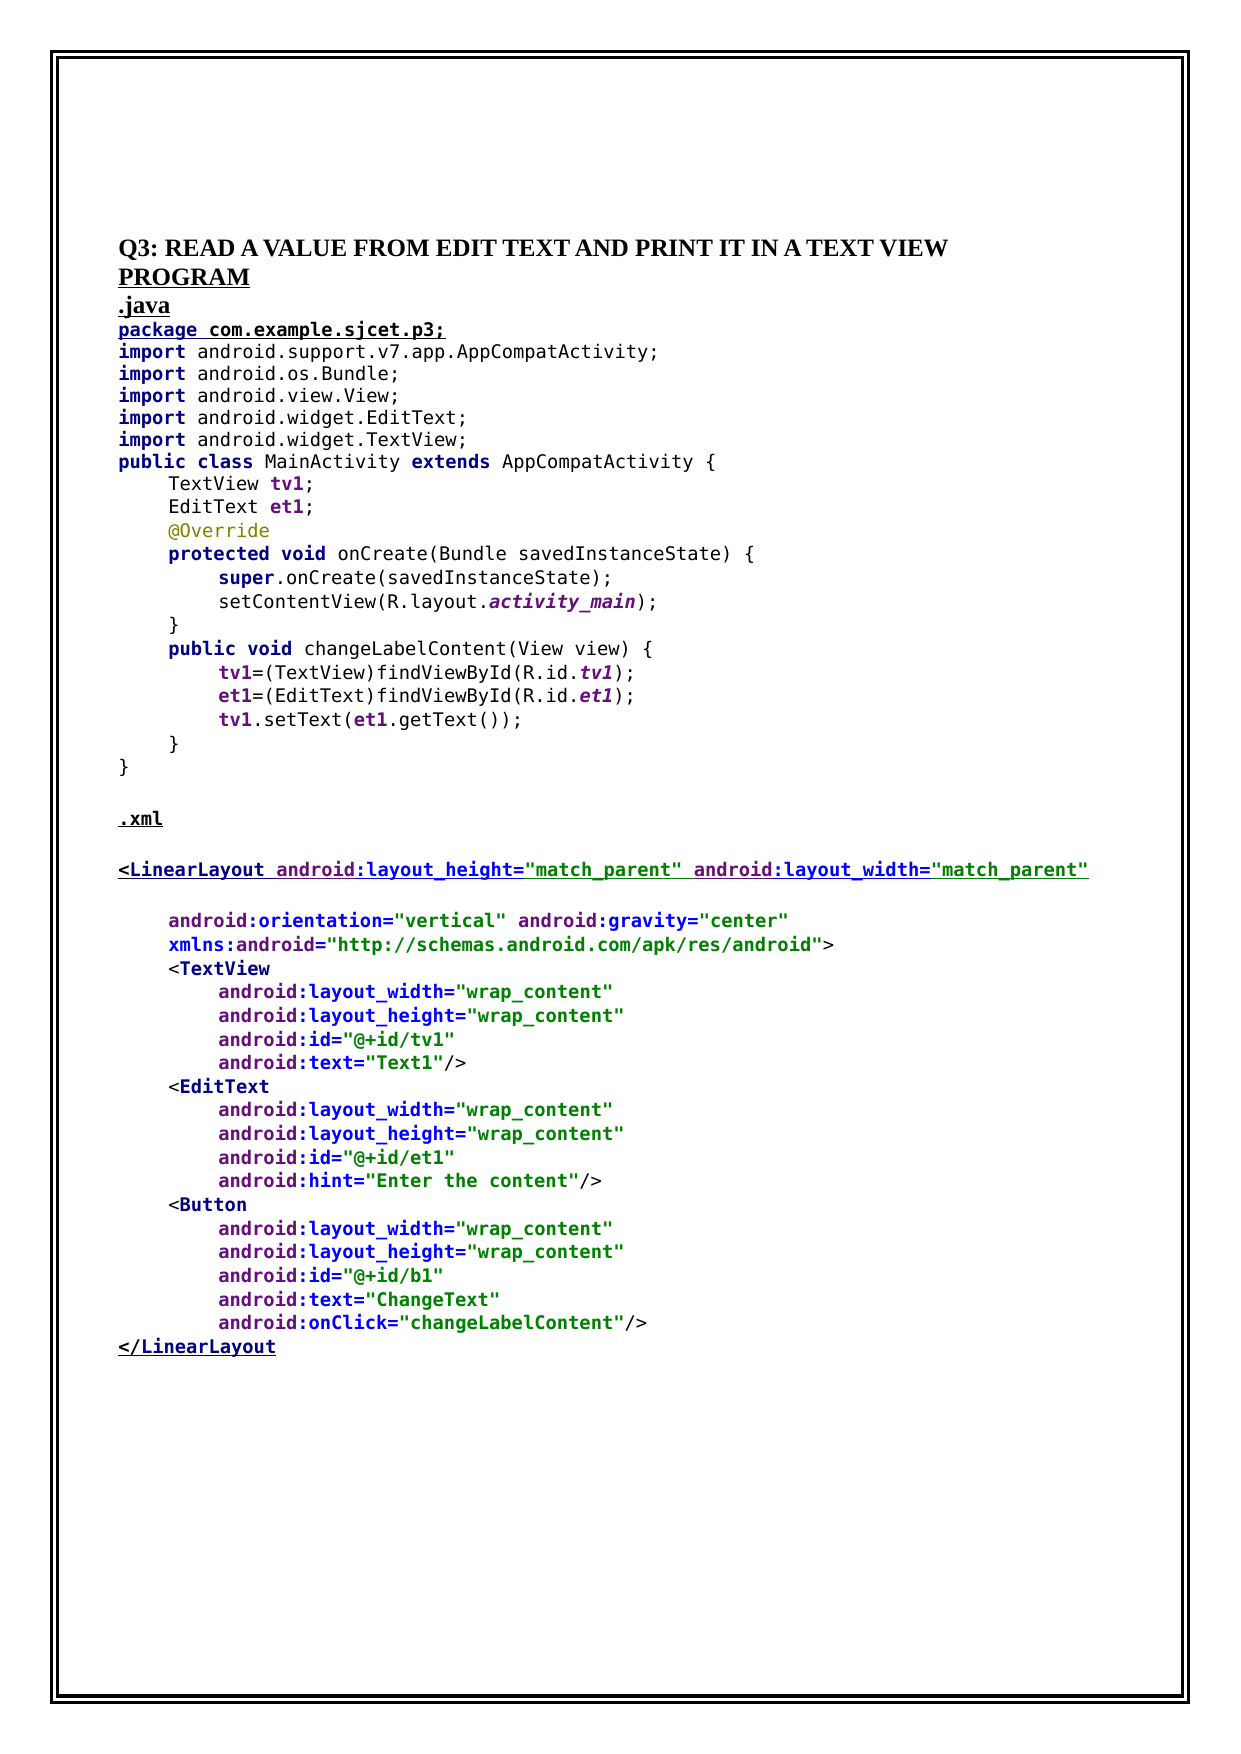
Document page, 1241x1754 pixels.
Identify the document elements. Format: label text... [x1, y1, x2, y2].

text EditText et1; [118, 496, 1122, 520]
text android:layout_width="wrap_content" [118, 1218, 1122, 1241]
text package com.example.sjcet.p3; [118, 319, 1122, 341]
text <LinearLayout android:layout_height="match_parent" android:layout_width="match_parent" [118, 859, 1122, 881]
text } [118, 614, 1122, 638]
text <TextView [118, 958, 1122, 981]
text } [118, 756, 1122, 778]
text super.onCreate(savedInstanceState); [118, 567, 1122, 591]
text android:id="@+id/tv1" [118, 1028, 1122, 1052]
text TextView tv1; [118, 472, 1122, 496]
text <Button [118, 1194, 1122, 1218]
text tv1=(TextView)findViewById(R.id.tv1); [118, 662, 1122, 685]
text android:onClick="changeLabelContent"/> [118, 1312, 1122, 1336]
text setContentView(R.layout.activity_main); [118, 591, 1122, 614]
text Q3: READ A VALUE FROM EDIT TEXT AND PRINT IT IN A TEXT VIEW [118, 233, 1122, 262]
text import android.widget.TextView; [118, 429, 1122, 451]
text android:layout_height="wrap_content" [118, 1005, 1122, 1028]
text import android.os.Bundle; [118, 363, 1122, 385]
text android:layout_height="wrap_content" [118, 1123, 1122, 1147]
text public class MainActivity extends AppCompatActivity { [118, 451, 1122, 472]
text android:layout_height="wrap_content" [118, 1241, 1122, 1265]
text protected void onCreate(Bundle savedInstanceState) { [118, 543, 1122, 567]
text .xml [118, 808, 1122, 829]
text android:text="Text1"/> [118, 1052, 1122, 1076]
text <EditText [118, 1076, 1122, 1099]
text .java [118, 291, 1122, 319]
text android:layout_width="wrap_content" [118, 1099, 1122, 1123]
text xmlns:android="http://schemas.android.com/apk/res/android"> [118, 934, 1122, 958]
text import android.view.View; [118, 385, 1122, 407]
text android:text="ChangeText" [118, 1289, 1122, 1312]
text android:layout_width="wrap_content" [118, 981, 1122, 1005]
text PROGRAM [118, 262, 1122, 291]
text </LinearLayout [118, 1336, 1122, 1358]
text android:hint="Enter the content"/> [118, 1170, 1122, 1194]
text android:id="@+id/et1" [118, 1147, 1122, 1170]
text tv1.setText(et1.getText()); [118, 709, 1122, 733]
text android:id="@+id/b1" [118, 1265, 1122, 1289]
text } [118, 733, 1122, 756]
text import android.support.v7.app.AppCompatActivity; [118, 341, 1122, 363]
text import android.widget.EditText; [118, 407, 1122, 429]
text public void changeLabelContent(View view) { [118, 638, 1122, 662]
text android:orientation="vertical" android:gravity="center" [118, 910, 1122, 934]
text et1=(EditText)findViewById(R.id.et1); [118, 685, 1122, 709]
text @Override [118, 520, 1122, 543]
